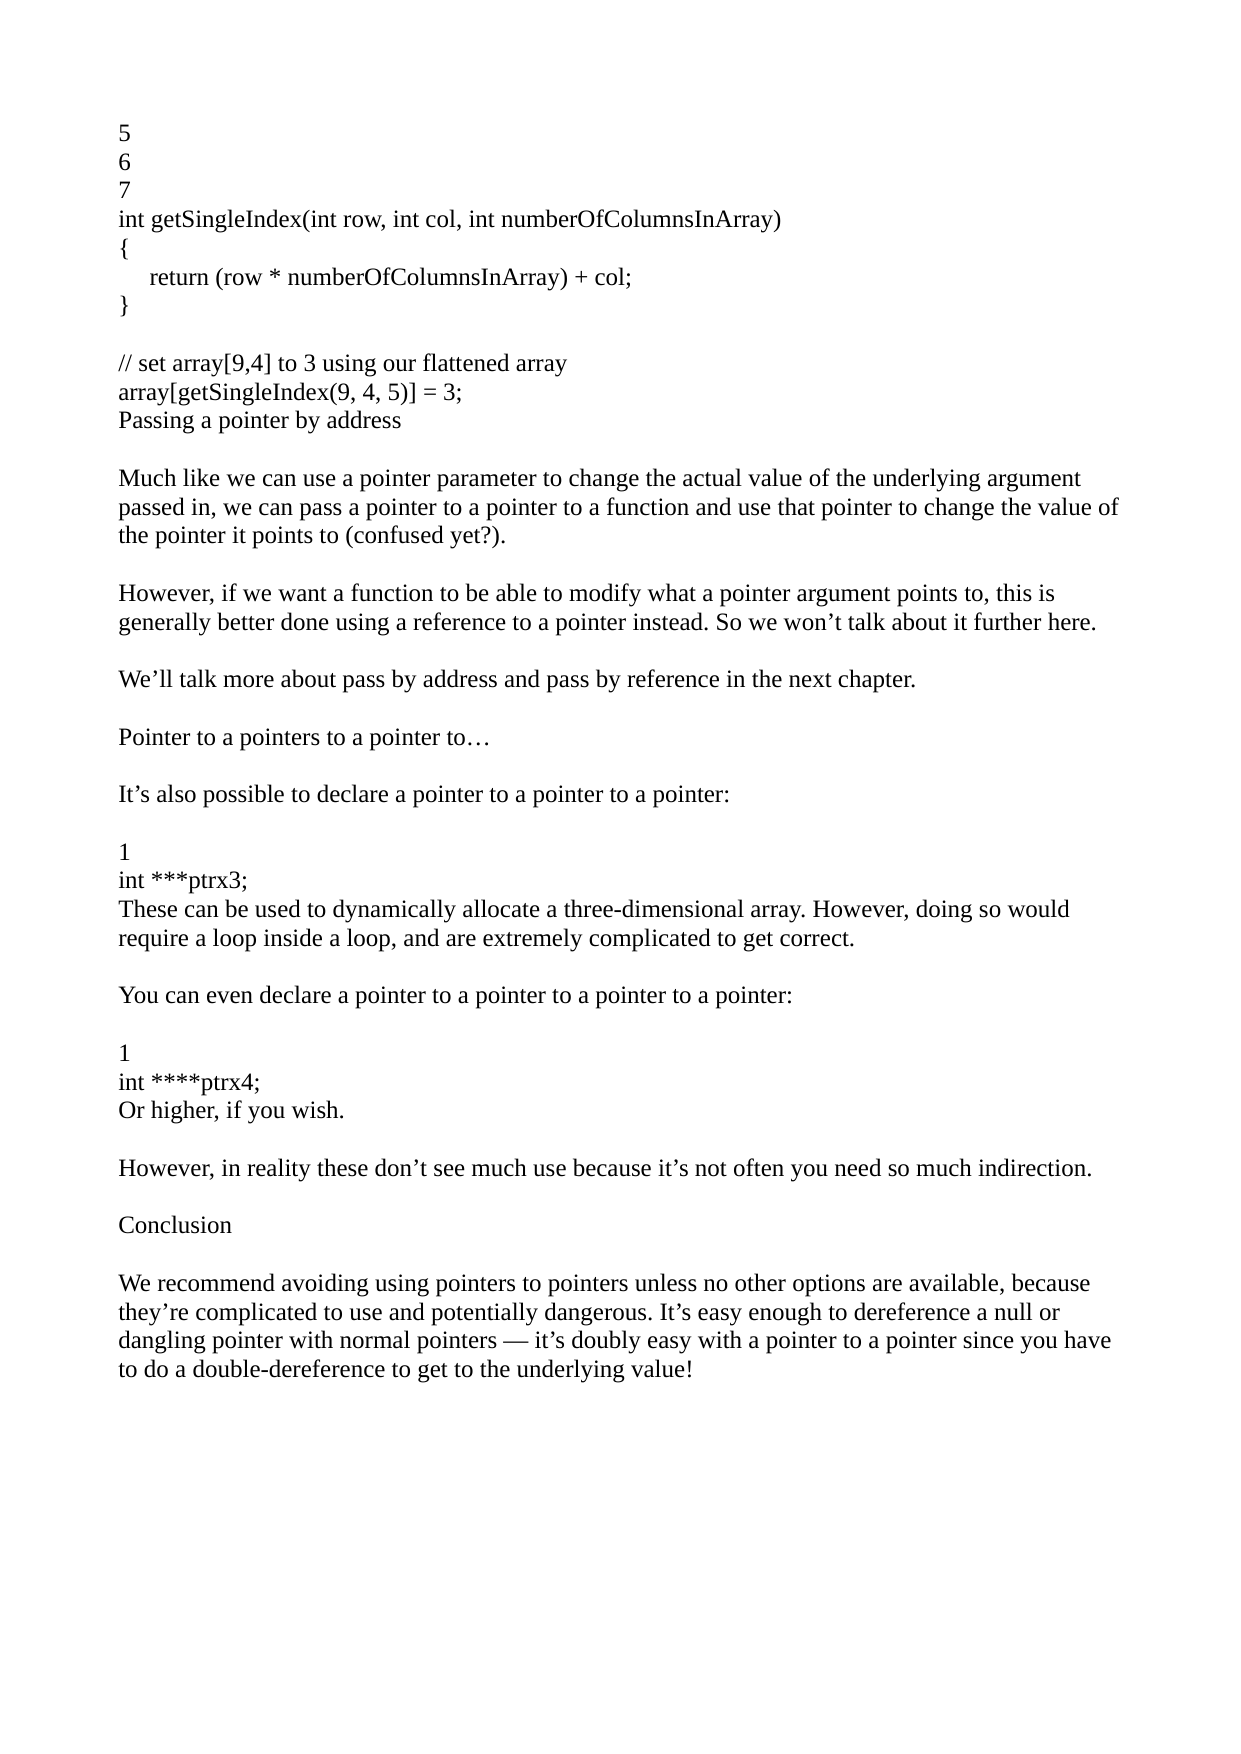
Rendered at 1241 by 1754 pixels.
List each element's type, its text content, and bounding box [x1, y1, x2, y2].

text 1 [118, 837, 1122, 866]
text Pointer to a pointers to a pointer to… [118, 722, 1122, 751]
text 5 [118, 118, 1122, 147]
text // set array[9,4] to 3 using our flattened array [118, 348, 1122, 377]
text It’s also possible to declare a pointer to a pointer to a pointer: [118, 779, 1122, 808]
text These can be used to dynamically allocate a three-dimensional array. However, doing so would require a loop inside a loop, and are extremely complicated to get correct. [118, 894, 1122, 952]
text int ****ptrx4; [118, 1067, 1122, 1096]
text We recommend avoiding using pointers to pointers unless no other options are available, because they’re complicated to use and potentially dangerous. It’s easy enough to dereference a null or dangling pointer with normal pointers — it’s doubly easy with a pointer to a pointer since you have to do a double-dereference to get to the underlying value! [118, 1268, 1122, 1383]
text return (row * numberOfColumnsInArray) + col; [118, 262, 1122, 291]
text Conclusion [118, 1211, 1122, 1239]
text } [118, 291, 1122, 319]
text However, if we want a function to be able to modify what a pointer argument points to, this is generally better done using a reference to a pointer instead. So we won’t talk about it further here. [118, 578, 1122, 636]
text int getSingleIndex(int row, int col, int numberOfColumnsInArray) [118, 204, 1122, 233]
text 6 [118, 147, 1122, 176]
text 7 [118, 176, 1122, 204]
text 1 [118, 1038, 1122, 1067]
text However, in reality these don’t see much use because it’s not often you need so much indirection. [118, 1153, 1122, 1182]
text Much like we can use a pointer parameter to change the actual value of the underlying argument passed in, we can pass a pointer to a pointer to a function and use that pointer to change the value of the pointer it points to (confused yet?). [118, 463, 1122, 549]
text Passing a pointer by address [118, 406, 1122, 434]
text int ***ptrx3; [118, 866, 1122, 894]
text You can even declare a pointer to a pointer to a pointer to a pointer: [118, 981, 1122, 1009]
text Or higher, if you wish. [118, 1096, 1122, 1124]
text array[getSingleIndex(9, 4, 5)] = 3; [118, 377, 1122, 406]
text { [118, 233, 1122, 262]
text We’ll talk more about pass by address and pass by reference in the next chapter. [118, 664, 1122, 693]
